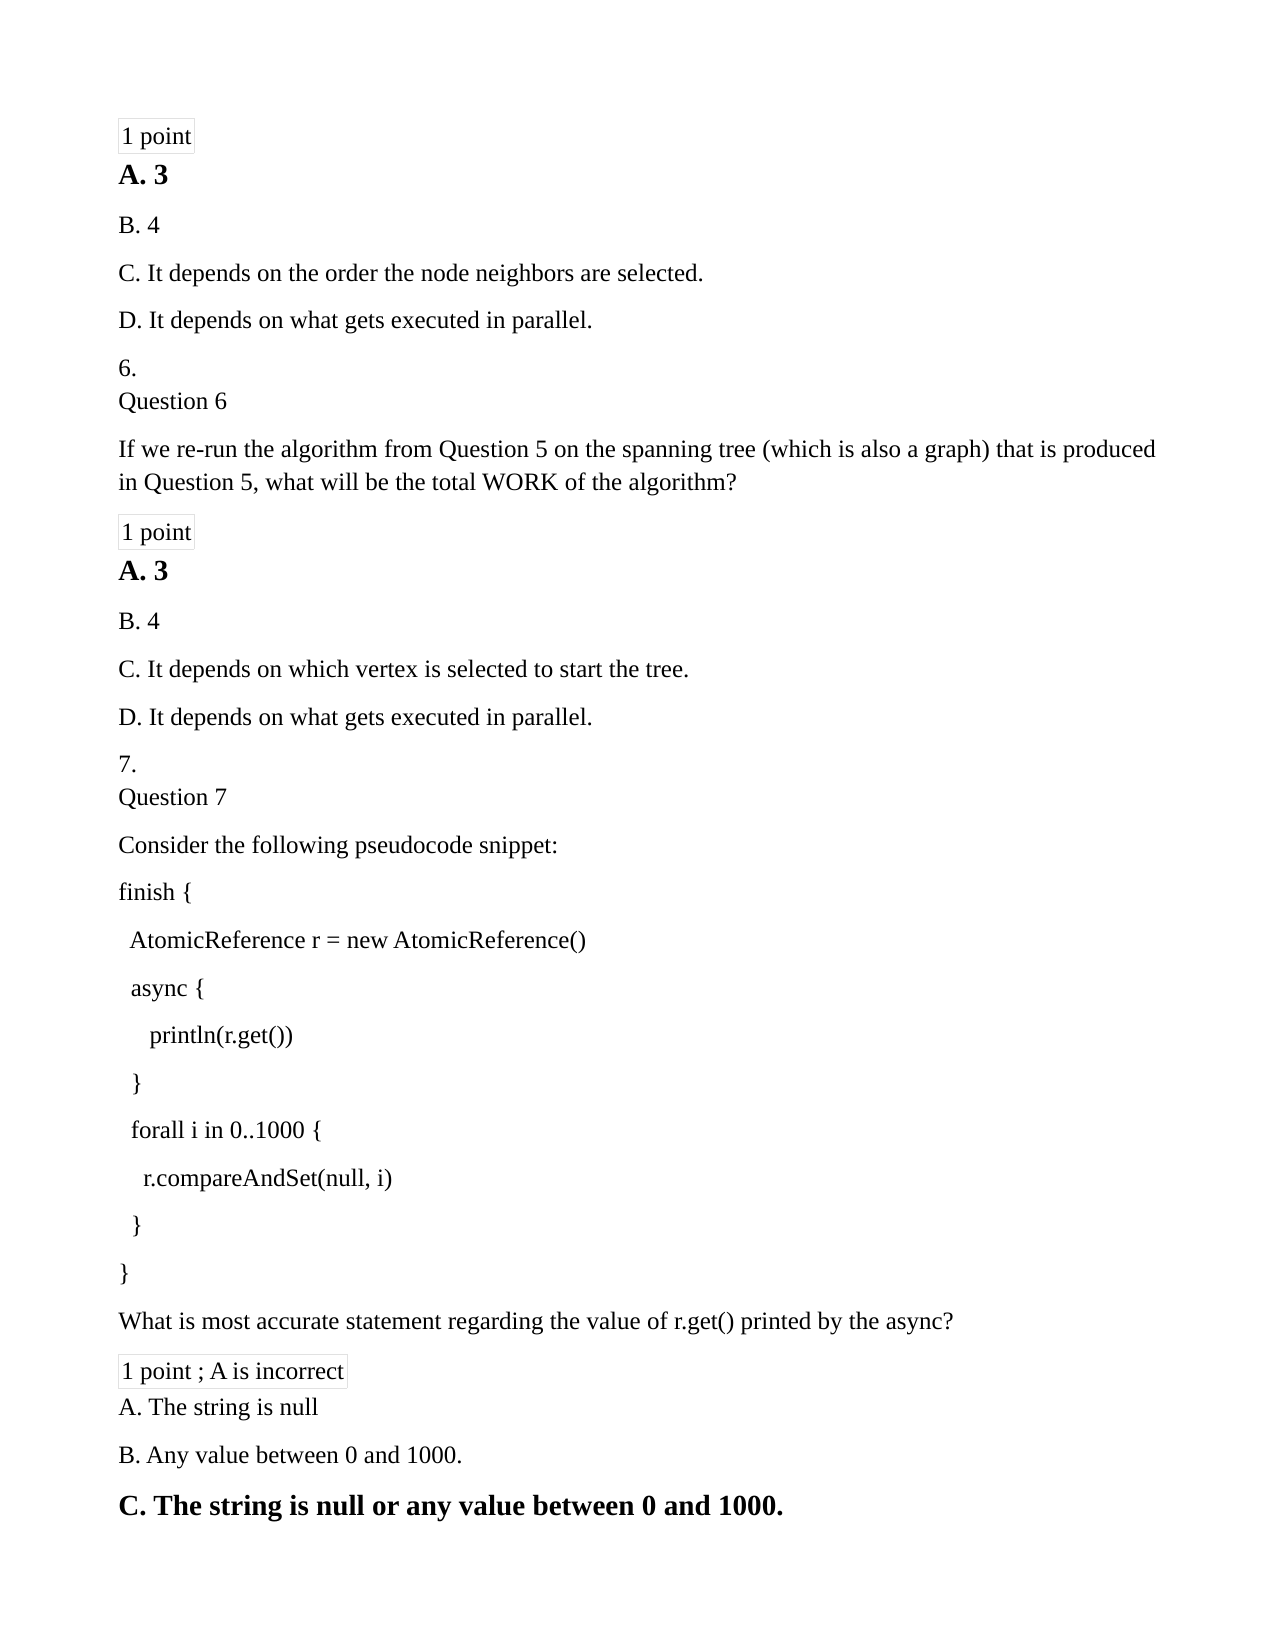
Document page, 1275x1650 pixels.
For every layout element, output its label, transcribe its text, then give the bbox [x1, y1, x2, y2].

text Question 6 [118, 386, 1157, 415]
text forall i in 0..1000 { [118, 1115, 1157, 1144]
text If we re-run the algorithm from Question 5 on the spanning tree (which is also a graph) that is produced in Question 5, what will be the total WORK of the algorithm? [118, 434, 1157, 495]
text A. 3 [118, 553, 1157, 587]
text A. The string is null [118, 1392, 1157, 1421]
text C. The string is null or any value between 0 and 1000. [118, 1488, 1157, 1521]
text [195, 118, 1157, 153]
text B. Any value between 0 and 1000. [118, 1440, 1157, 1469]
text [348, 1353, 1157, 1388]
text What is most accurate statement regarding the value of r.get() printed by the async? [118, 1306, 1157, 1334]
text } [118, 1211, 1157, 1239]
text } [118, 1258, 1157, 1287]
text finish { [118, 877, 1157, 906]
text Question 7 [118, 782, 1157, 811]
text B. 4 [118, 210, 1157, 239]
text println(r.get()) [118, 1020, 1157, 1049]
text 1 point [119, 515, 194, 549]
text B. 4 [118, 606, 1157, 635]
text A. 3 [118, 157, 1157, 191]
text } [118, 1068, 1157, 1097]
text async { [118, 973, 1157, 1001]
text C. It depends on which vertex is selected to start the tree. [118, 654, 1157, 683]
text 6. [118, 353, 1157, 382]
text Consider the following pseudocode snippet: [118, 830, 1157, 858]
text 1 point [119, 119, 194, 153]
text C. It depends on the order the node neighbors are selected. [118, 258, 1157, 287]
text 1 point ; A is incorrect [119, 1355, 347, 1388]
text D. It depends on what gets executed in parallel. [118, 305, 1157, 334]
text AtomicReference r = new AtomicReference() [118, 925, 1157, 954]
text [195, 514, 1157, 549]
text r.compareAndSet(null, i) [118, 1163, 1157, 1192]
text D. It depends on what gets executed in parallel. [118, 702, 1157, 730]
text 7. [118, 749, 1157, 778]
